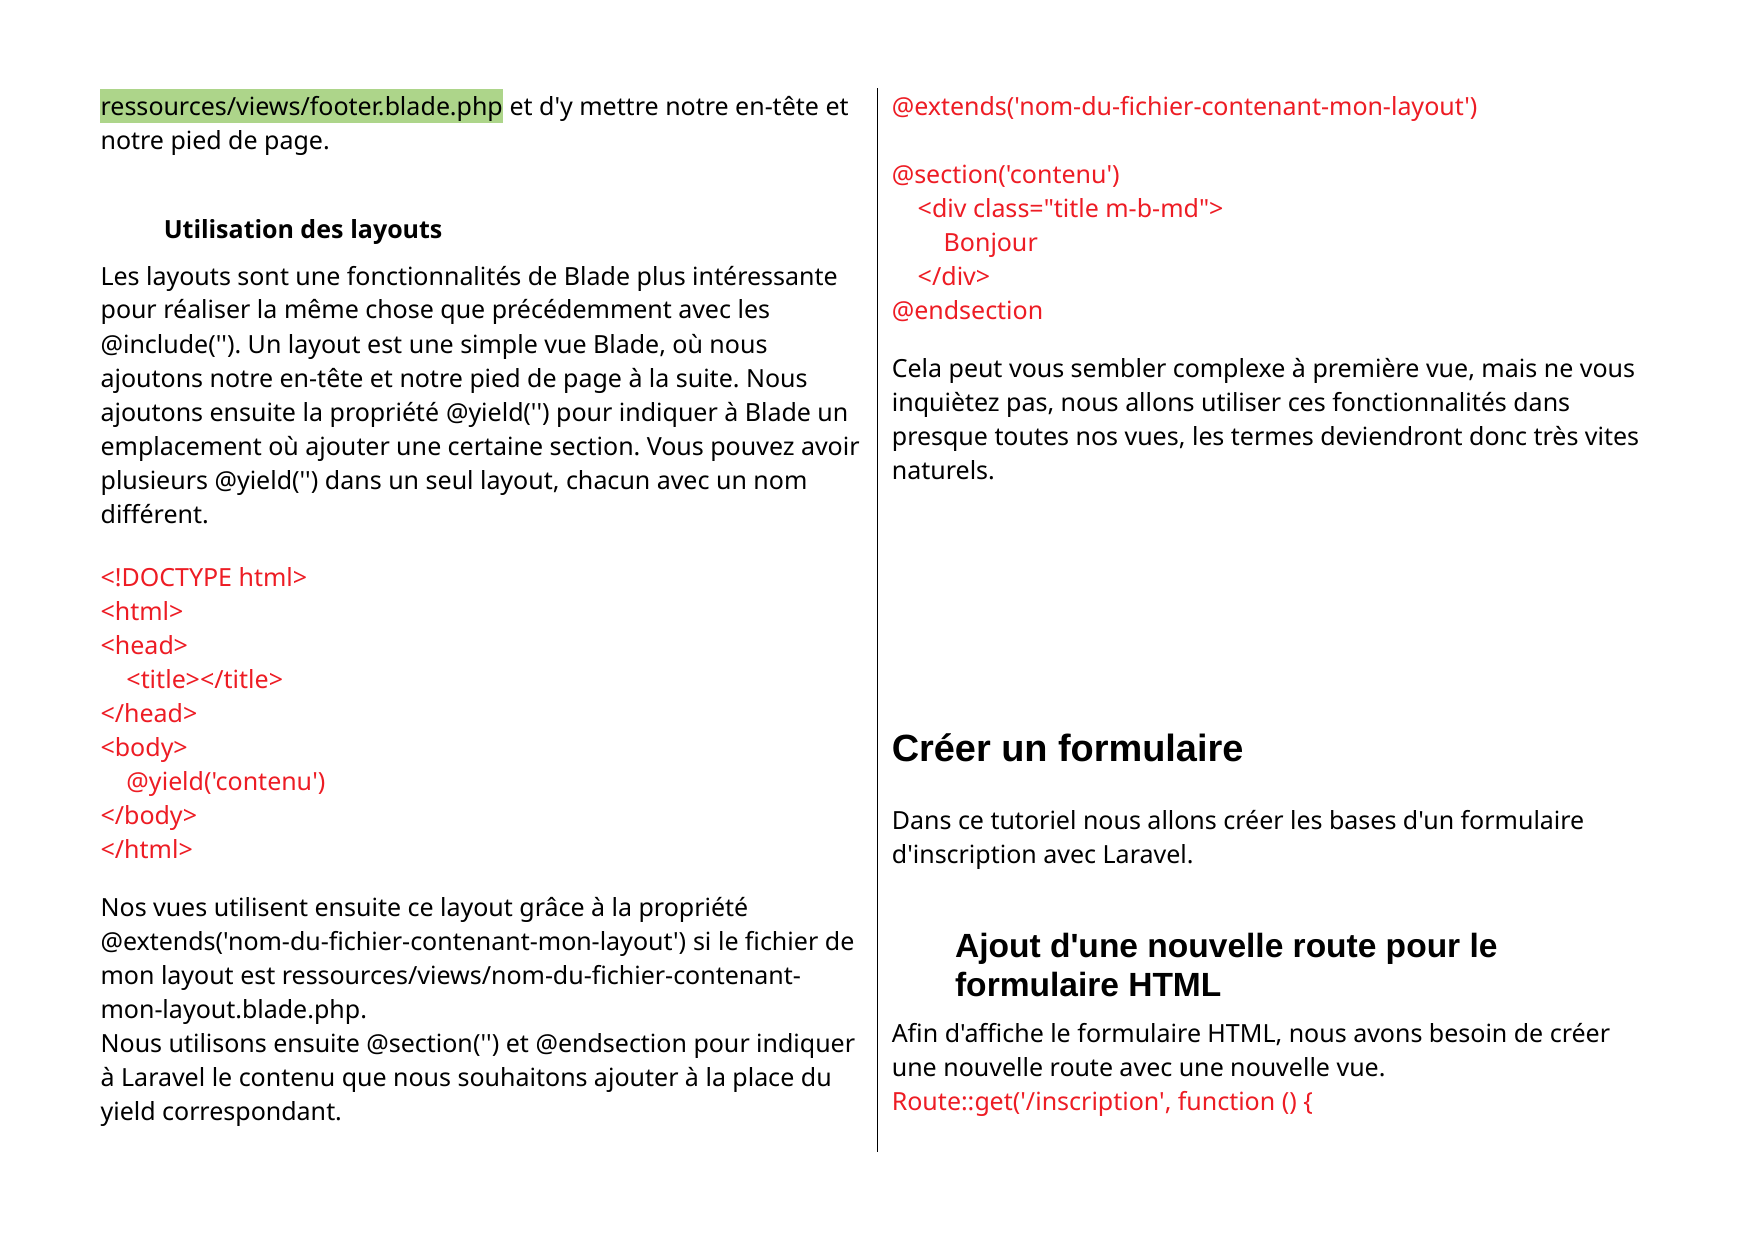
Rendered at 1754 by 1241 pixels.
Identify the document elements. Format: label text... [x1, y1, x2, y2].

text Nous utilisons ensuite @section('') et @endsection pour indiquer à Laravel le contenu que nous souhaitons ajouter à la place du yield correspondant. [100, 1026, 862, 1128]
text Cela peut vous sembler complexe à première vue, mais ne vous inquiètez pas, nous allons utiliser ces fonctionnalités dans presque toutes nos vues, les termes deviendront donc très vites naturels. [892, 351, 1654, 487]
text @yield('contenu') [100, 764, 862, 798]
text </head> [100, 696, 862, 730]
text Les layouts sont une fonctionnalités de Blade plus intéressante pour réaliser la même chose que précédemment avec les @include(''). Un layout est une simple vue Blade, où nous ajoutons notre en-tête et notre pied de page à la suite. Nous ajoutons ensuite la propriété @yield('') pour indiquer à Blade un emplacement où ajouter une certaine section. Vous pouvez avoir plusieurs @yield('') dans un seul layout, chacun avec un nom différent. [100, 258, 862, 531]
text <html> [100, 593, 862, 627]
text @section('contenu') [892, 157, 1654, 191]
subtitle Ajout d'une nouvelle route pour le formulaire HTML [955, 926, 1665, 1003]
text Nos vues utilisent ensuite ce layout grâce à la propriété @extends('nom-du-fichier-contenant-mon-layout') si le fichier de mon layout est ressources/views/nom-du-fichier-contenant-mon-layout.blade.php. [100, 889, 862, 1026]
text <!DOCTYPE html> [100, 559, 862, 593]
subtitle Utilisation des layouts [163, 212, 874, 246]
text <title></title> [100, 662, 862, 696]
text <head> [100, 627, 862, 662]
text Dans ce tutoriel nous allons créer les bases d'un formulaire d'inscription avec Laravel. [892, 803, 1654, 871]
text <div class="title m-b-md"> [892, 191, 1654, 225]
text ressources/views/footer.blade.php et d'y mettre notre en-tête et notre pied de page. [100, 88, 862, 157]
text @extends('nom-du-fichier-contenant-mon-layout') [892, 88, 1654, 123]
text </body> [100, 798, 862, 832]
text <body> [100, 730, 862, 764]
text @endsection [892, 293, 1654, 327]
text </html> [100, 832, 862, 866]
text Bonjour [892, 225, 1654, 259]
subtitle Créer un formulaire [892, 725, 1654, 769]
text Route::get('/inscription', function () { [892, 1084, 1654, 1118]
text Afin d'affiche le formulaire HTML, nous avons besoin de créer une nouvelle route avec une nouvelle vue. [892, 1016, 1654, 1084]
text </div> [892, 259, 1654, 293]
